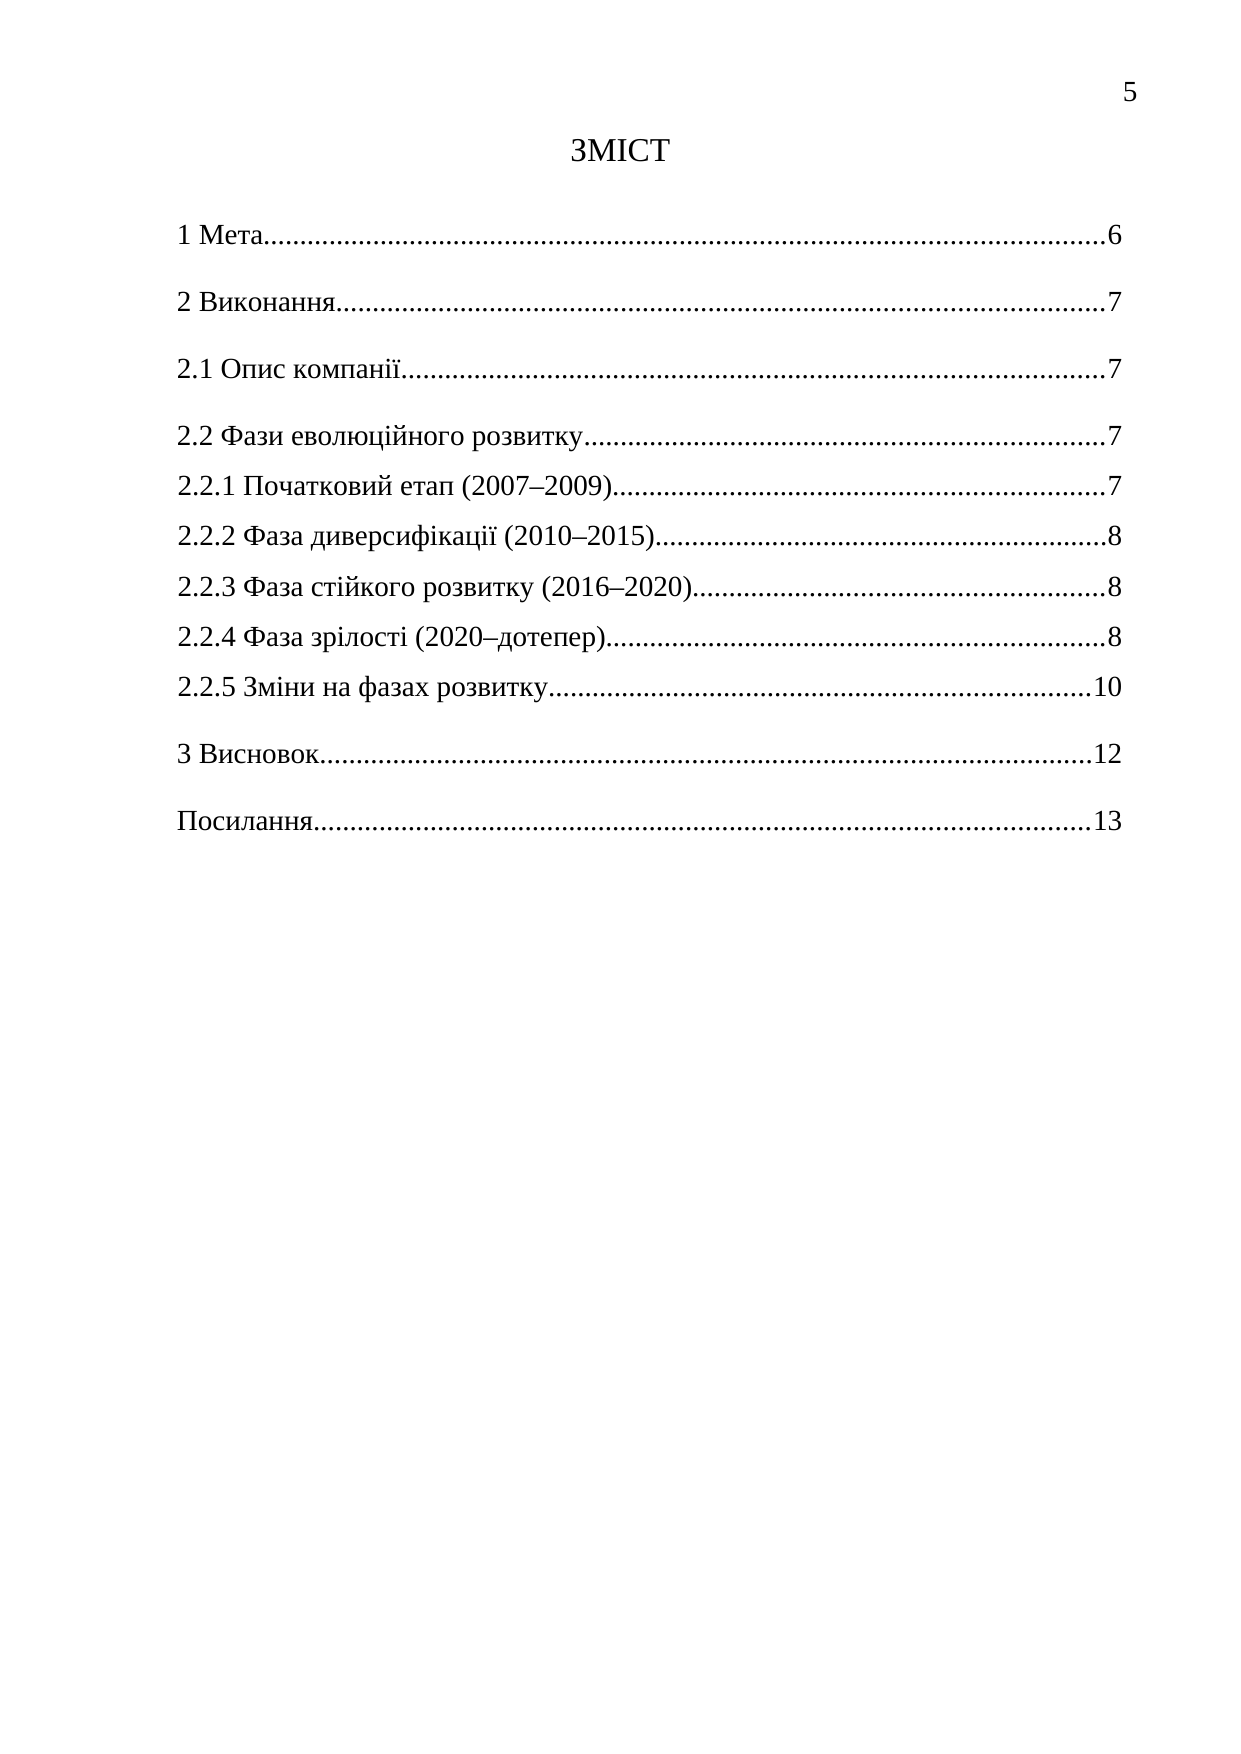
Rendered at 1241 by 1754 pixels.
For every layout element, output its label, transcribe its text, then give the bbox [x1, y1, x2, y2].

text Посилання 13 [177, 803, 1122, 837]
text 2.2.3 Фаза стійкого розвитку (2016–2020) 8 [177, 569, 1122, 602]
text 2.2.1 Початковий етап (2007–2009) 7 [177, 468, 1122, 502]
text 2.1 Опис компанії 7 [177, 351, 1122, 384]
text 2.2.5 Зміни на фазах розвитку 10 [177, 669, 1122, 703]
text 1 Мета 6 [177, 217, 1122, 250]
text 2.2.4 Фаза зрілості (2020–дотепер) 8 [177, 619, 1122, 653]
text 3 Висновок 12 [177, 736, 1122, 770]
text 2.2.2 Фаза диверсифікації (2010–2015) 8 [177, 518, 1122, 552]
text 2.2 Фази еволюційного розвитку 7 [177, 418, 1122, 451]
subtitle Зміст [118, 130, 1122, 168]
text 2 Виконання 7 [177, 284, 1122, 317]
